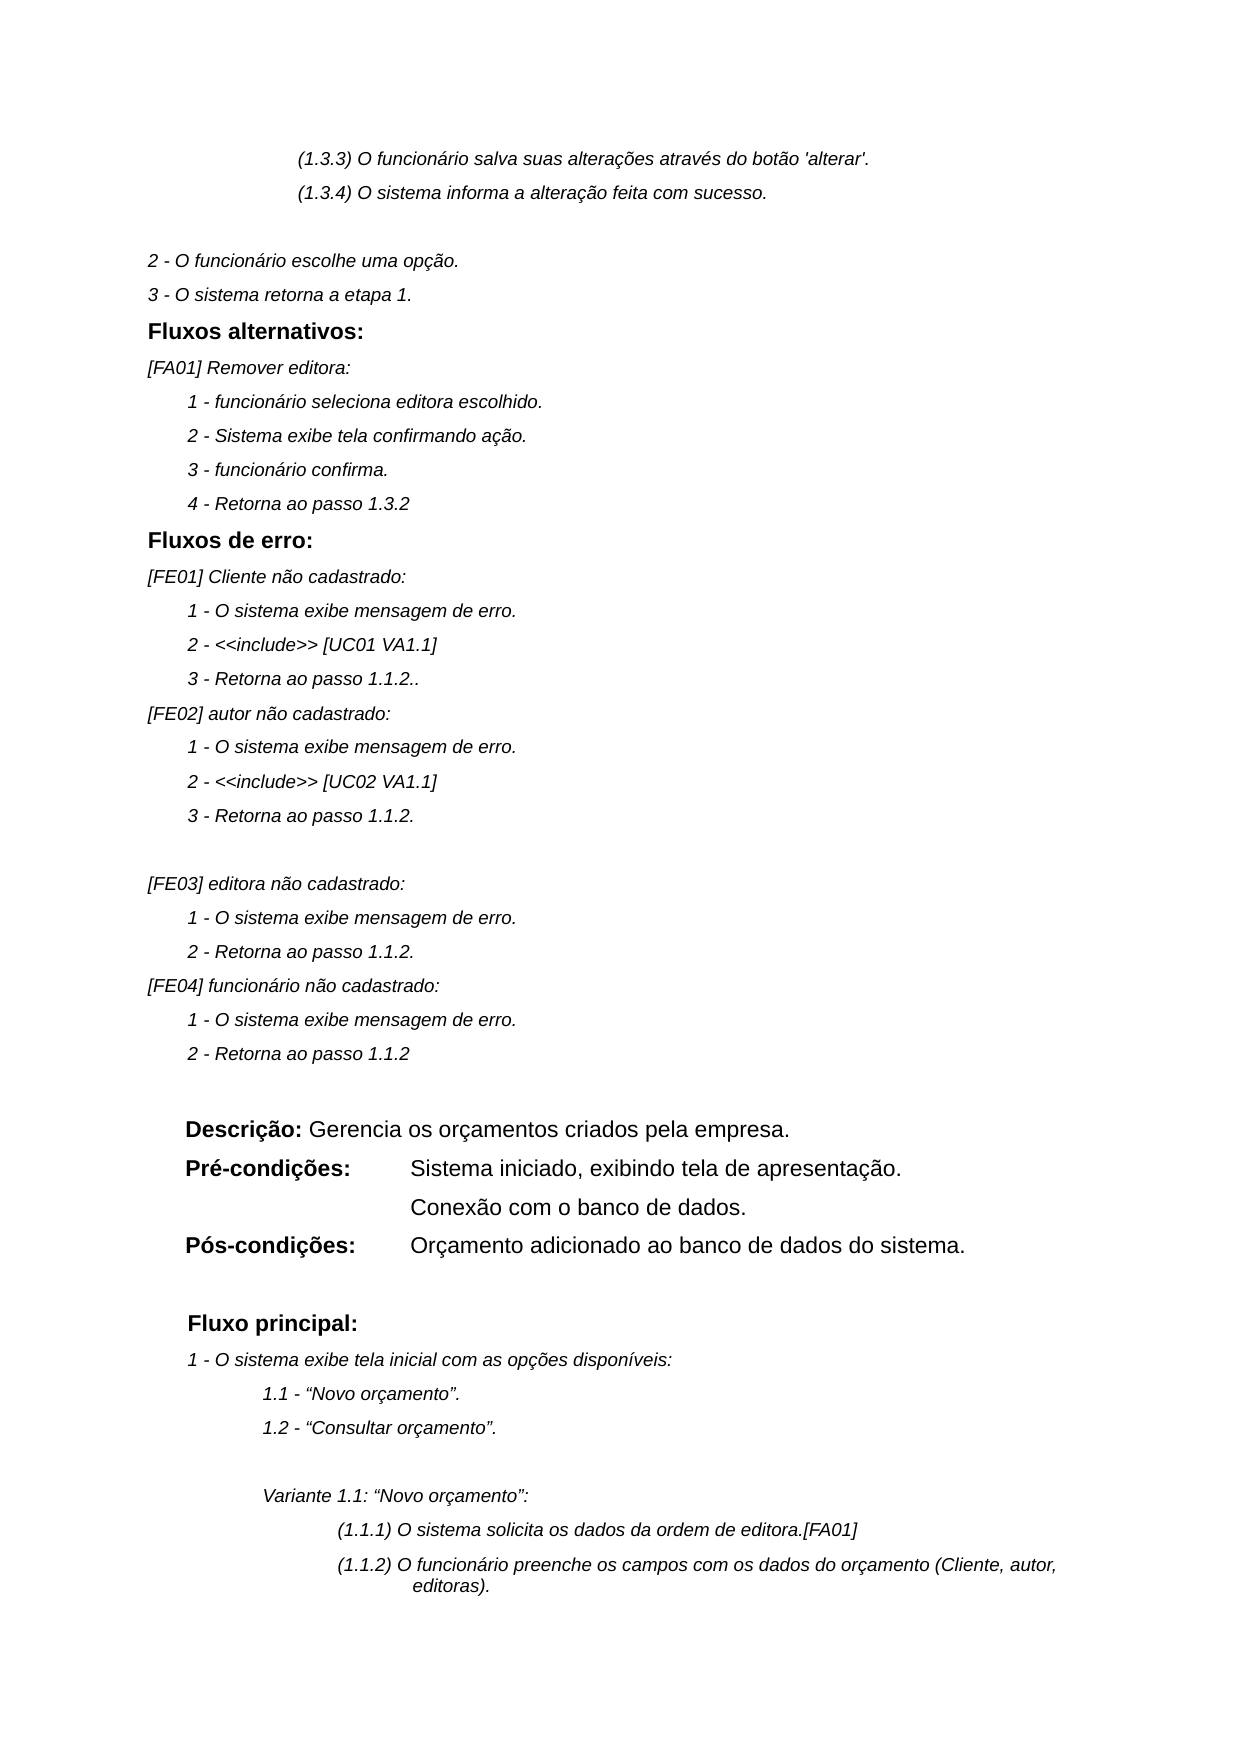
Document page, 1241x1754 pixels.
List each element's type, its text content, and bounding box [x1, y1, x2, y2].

text 2 - <<include>> [UC01 VA1.1] [187, 634, 1092, 656]
text 3 - Retorna ao passo 1.1.2. [187, 804, 1092, 826]
text 4 - Retorna ao passo 1.3.2 [187, 493, 1092, 515]
text 1.1 - “Novo orçamento”. [187, 1383, 1092, 1404]
text 2 - O funcionário escolhe uma opção. [148, 250, 1092, 271]
text Fluxos alternativos: [148, 318, 1092, 344]
text [FE03] editora não cadastrado: [148, 873, 1092, 894]
text 2 - Retorna ao passo 1.1.2. [187, 941, 1092, 962]
text 3 - funcionário confirma. [187, 459, 1092, 481]
text 1 - funcionário seleciona editora escolhido. [187, 391, 1092, 412]
text Pré-condições: Sistema iniciado, exibindo tela de apresentação. [185, 1155, 1092, 1181]
text [FE02] autor não cadastrado: [148, 702, 1092, 724]
text (1.1.1) O sistema solicita os dados da ordem de editora.[FA01] [187, 1519, 1092, 1541]
text 1 - O sistema exibe tela inicial com as opções disponíveis: [187, 1349, 1092, 1371]
text 1 - O sistema exibe mensagem de erro. [187, 1009, 1092, 1030]
text 2 - Retorna ao passo 1.1.2 [187, 1043, 1092, 1064]
text (1.3.4) O sistema informa a alteração feita com sucesso. [148, 182, 1092, 203]
text 1 - O sistema exibe mensagem de erro. [187, 907, 1092, 928]
text Variante 1.1: “Novo orçamento”: [187, 1485, 1092, 1507]
text 3 - O sistema retorna a etapa 1. [148, 284, 1092, 306]
text Fluxos de erro: [148, 527, 1092, 553]
text 2 - <<include>> [UC02 VA1.1] [187, 770, 1092, 792]
text 1.2 - “Consultar orçamento”. [187, 1417, 1092, 1439]
text 2 - Sistema exibe tela confirmando ação. [187, 425, 1092, 447]
text Pós-condições: Orçamento adicionado ao banco de dados do sistema. [185, 1232, 1092, 1259]
text [FE04] funcionário não cadastrado: [148, 975, 1092, 996]
text Conexão com o banco de dados. [185, 1193, 1092, 1220]
text (1.1.2) O funcionário preenche os campos com os dados do orçamento (Cliente, autor, editoras). [187, 1553, 1092, 1596]
text Descrição: Gerencia os orçamentos criados pela empresa. [185, 1116, 1092, 1142]
text 3 - Retorna ao passo 1.1.2.. [187, 668, 1092, 690]
text Fluxo principal: [187, 1310, 1092, 1336]
text (1.3.3) O funcionário salva suas alterações através do botão 'alterar'. [148, 148, 1092, 169]
text 1 - O sistema exibe mensagem de erro. [187, 736, 1092, 758]
text [FA01] Remover editora: [148, 357, 1092, 378]
text [FE01] Cliente não cadastrado: [148, 566, 1092, 588]
text 1 - O sistema exibe mensagem de erro. [187, 600, 1092, 622]
